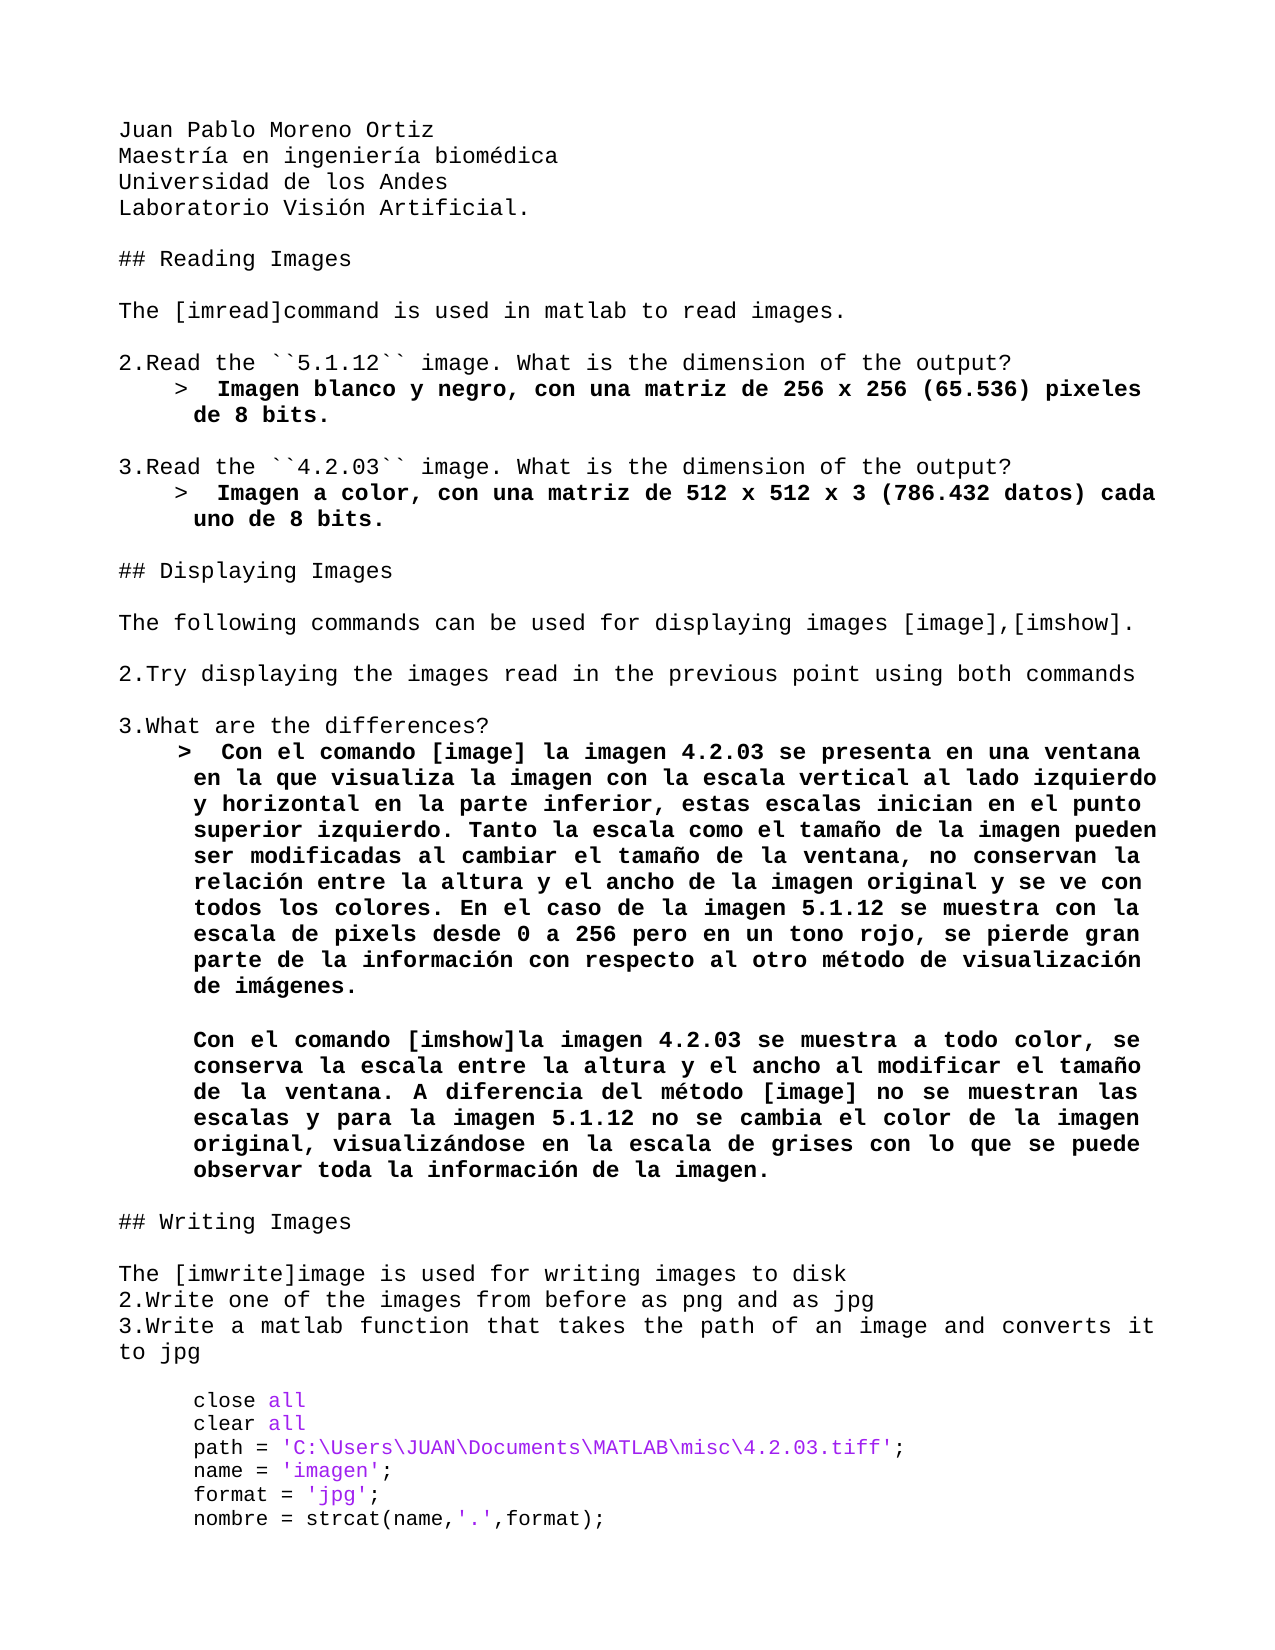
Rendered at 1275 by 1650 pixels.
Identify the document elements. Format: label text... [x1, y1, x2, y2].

text 3.Read the ``4.2.03`` image. What is the dimension of the output? [118, 455, 1157, 481]
text Con el comando [imshow]la imagen 4.2.03 se muestra a todo color, se conserva la escala entre la altura y el ancho al modificar el tamaño de la ventana. A diferencia del método [image] no se muestran las escalas y para la imagen 5.1.12 no se cambia el color de la imagen original, visualizándose en la escala de grises con lo que se puede observar toda la información de la imagen. [118, 1029, 1157, 1184]
text 2.Try displaying the images read in the previous point using both commands [118, 663, 1157, 689]
text 3.Write a matlab function that takes the path of an image and converts it to jpg [118, 1314, 1157, 1366]
text format = 'jpg'; [118, 1484, 1157, 1508]
text Juan Pablo Moreno Ortiz [118, 118, 1157, 144]
text Universidad de los Andes [118, 170, 1157, 196]
text 2.Read the ``5.1.12`` image. What is the dimension of the output? [118, 352, 1157, 377]
text > Imagen a color, con una matriz de 512 x 512 x 3 (786.432 datos) cada uno de 8 bits. [118, 481, 1157, 533]
text ## Displaying Images [118, 559, 1157, 585]
text > Con el comando [image] la imagen 4.2.03 se presenta en una ventana en la que visualiza la imagen con la escala vertical al lado izquierdo y horizontal en la parte inferior, estas escalas inician en el punto superior izquierdo. Tanto la escala como el tamaño de la imagen pueden ser modificadas al cambiar el tamaño de la ventana, no conservan la relación entre la altura y el ancho de la imagen original y se ve con todos los colores. En el caso de la imagen 5.1.12 se muestra con la escala de pixels desde 0 a 256 pero en un tono rojo, se pierde gran parte de la información con respecto al otro método de visualización de imágenes. [118, 741, 1157, 1000]
text > Imagen blanco y negro, con una matriz de 256 x 256 (65.536) pixeles de 8 bits. [118, 377, 1157, 429]
text The following commands can be used for displaying images [image],[imshow]. [118, 611, 1157, 637]
text 2.Write one of the images from before as png and as jpg [118, 1288, 1157, 1314]
text clear all [118, 1413, 1157, 1437]
text name = 'imagen'; [118, 1461, 1157, 1484]
text path = 'C:\Users\JUAN\Documents\MATLAB\misc\4.2.03.tiff'; [118, 1437, 1157, 1461]
text close all [118, 1389, 1157, 1413]
text Laboratorio Visión Artificial. [118, 196, 1157, 222]
text The [imwrite]image is used for writing images to disk [118, 1262, 1157, 1288]
text Maestría en ingeniería biomédica [118, 144, 1157, 170]
text nombre = strcat(name,'.',format); [118, 1508, 1157, 1531]
text 3.What are the differences? [118, 715, 1157, 741]
text The [imread]command is used in matlab to read images. [118, 300, 1157, 326]
text ## Writing Images [118, 1210, 1157, 1236]
text ## Reading Images [118, 248, 1157, 274]
